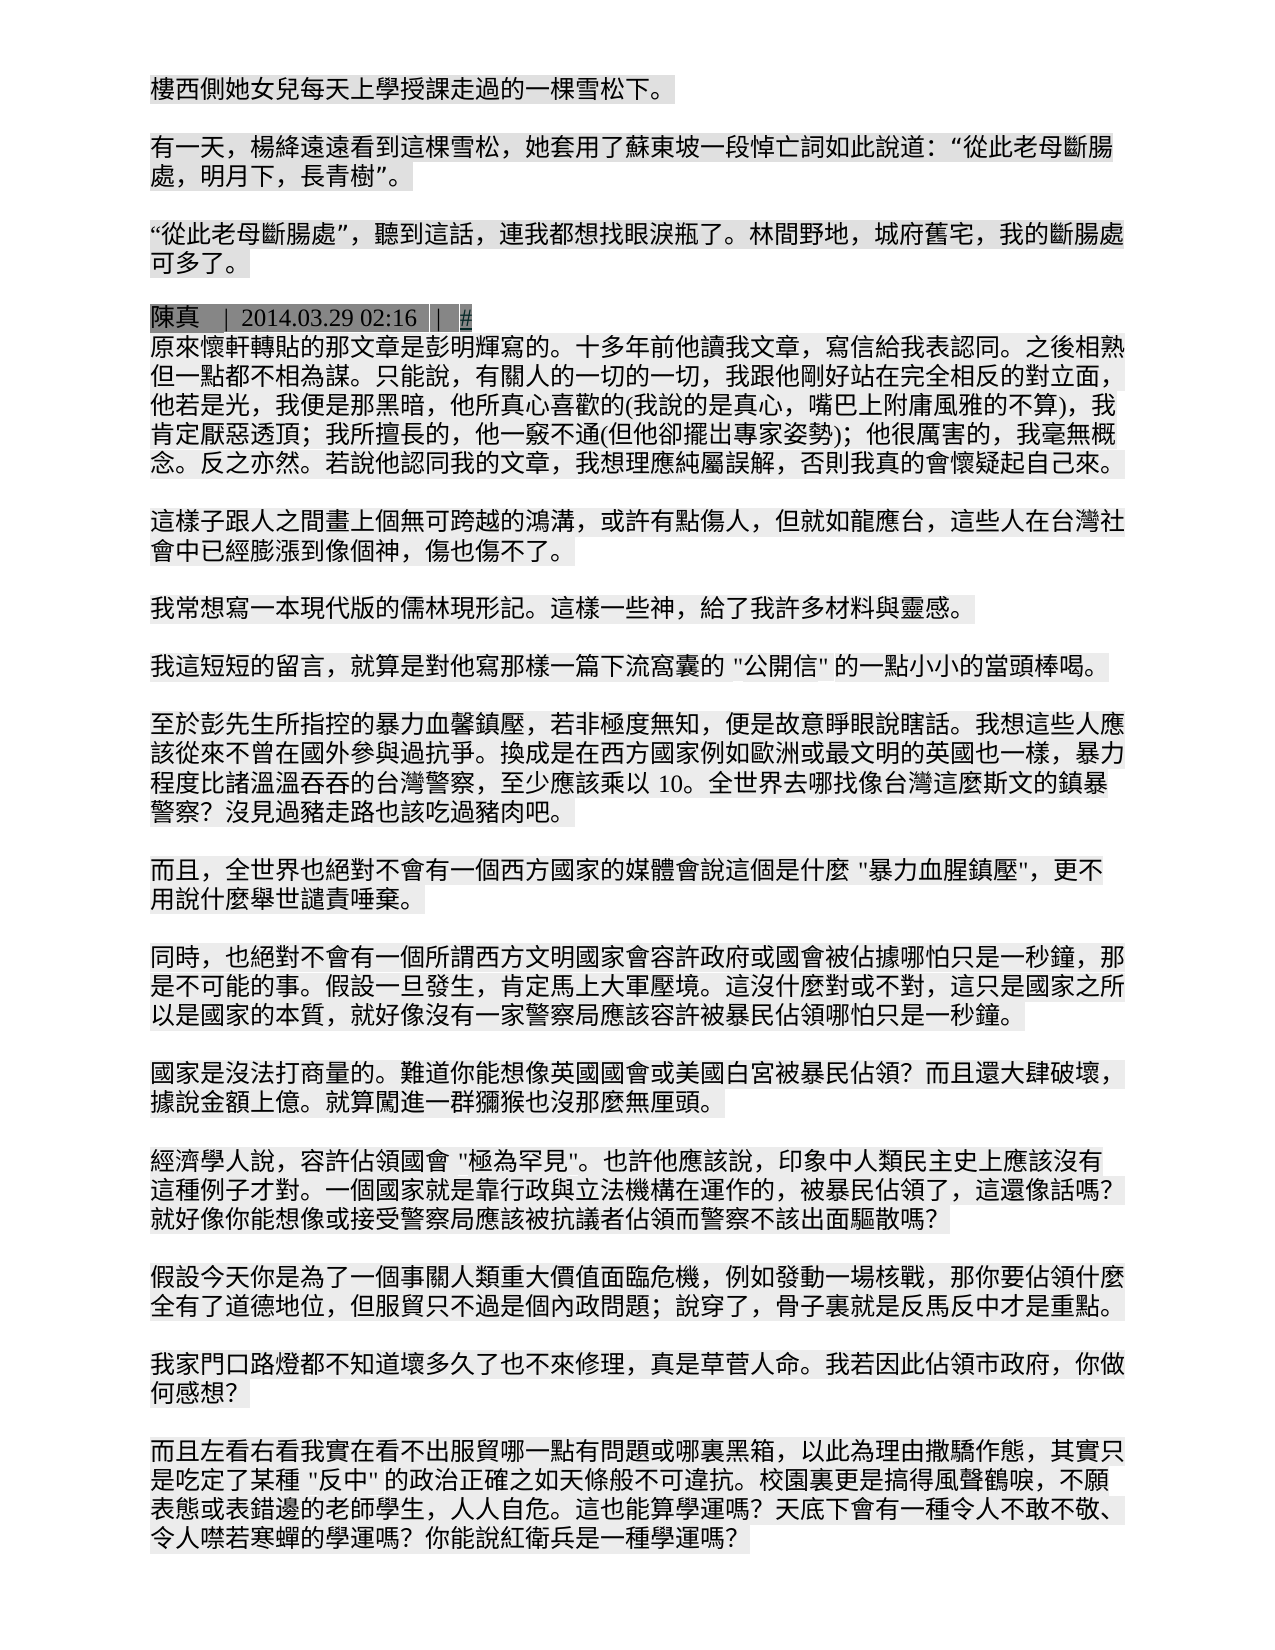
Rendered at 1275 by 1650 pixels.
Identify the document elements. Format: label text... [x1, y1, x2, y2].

text 人在外面，時間零碎，全是用手機斷斷續續寫的，想到什麼說什麼，上下沒個銜接。 比較起來，我對紅衛兵的敬意還要比綠色生物高出許多。大陸最近有個事業有成的紅衛兵，來到她高中校長的墳前懺悔，媒體普遍報導了這件事。那位校長在文革中被紅衛兵給活活弄死。 前些日子錄鳳凰時不小心看到錢鍾書與楊絳，只看了一小段，因我依然努力持續堅決抗拒接觸鳳凰的節目，只錄而不看，打算留給後人看，因為我還想剛強地活著。除了「冷暖人生」，「我的中國心」也是我的最愛之一。 錢鍾書和他太太楊絳文革中都被批鬥，戴上寫著「牛鬼蛇神」的白高帽盡情羞辱。若我沒記錯，錢鍾書和楊絳一同在牛津唸大學部，畢業後又轉往巴黎大學。就當年的政治台詞來講，估計就是中了資產階級西方帝國主義的毒。 有一回，楊絳被掐著脖子硬拖上臺戴白高帽接受人民逐條公審思想罪狀，錢鍾書當下擠出人群，不忍心在台下看。事後，楊絳非但沒有提起當時委屈，反倒說她覺得這些小孩（指紅衛兵）就像披著狼皮的羊，說他們內心是善良的。 對於仇人的這點胸襟，我倒是沒有。但是對於那些蠢血沸騰不擇手段的人，厭惡與輕蔑之餘，我對他們依然還帶著一點憐憫。同時我也能體會，就如夏目漱石所說，一個罪犯，若他能完整敘述自己過往人生整個歷程，毫無遺漏地描繪所有真實，那麼，不管他犯下的罪行如何巨大，所有罪惡將無法成立。法律刑罰自然還是要面對，但法外之罪已被洗清。 鳳凰播出楊絳的一段演講，她以一種聽起來相當愉悅的輕柔聲音對著聽眾說：「朋友們，同志們，錢鍾書年輕時曾對我說過一句心裡話。他說，『我志氣不大，但願竭畢生精力做做學問』，他當然知道自己不是有錢人家子弟，他首先先得有個職業圖生存，剩餘的精力才能用來做做學問，他的志願不大，卻也不小了。」 我聽到這話，十分感動，但也不知道自己是在感動什麼，約莫是我從那音調、措詞和往事微妙處聽出一些人生相似處。純粹好奇的人，可以看這裏，就看開頭前5分鐘。至於想不開的，不妨全集45分鐘把它看完。但我自己倒是寧可不看。 https://www.youtube.com/watch?v=qyFpVl_qcvA 大約三十年前就很喜歡錢鍾書，他寫的《圍城》反覆看了不知道多少遍，非常有趣幽默。圍城就是在黨外群眾演講場合買的。那時候的黨外，跟現在一樣，只要誰跟國民黨敵對，那他就是好人，誰跟國民黨要好，就是壞人。 那時的國民黨是反共的，所以黨外就宣傳說共產黨根本沒那麼壞，全是國民黨在唬人，人家共產黨又不是流氓黑道，怎麼可能隨便就打過來，我們根本不需要買武器，說什麼中共多可怕只是國民黨在騙選票。 如今，當共產黨逐漸變好了，開放了，改革了，文明許多了，民進唬爛黨卻反而開始努力妖魔化共產黨，妖魔化一個黨，選票還不夠，乾脆連所有中國人所有大陸同胞一起妖魔化。 同理，過去那些曾被國民黨查禁的大陸作家例如沈從文、魯迅、錢鍾書等等，自然也全部變成黨外群眾場合大家爭相搶購的精神糧食，甚至馬克思的所有著作也一度成為反國民黨的進步學生們的思想聖經。因為馬克思是共產主義，而國民黨是反共的，所以馬克思當然就是值得推廣讚揚的好東西。還好，感謝主，國民黨不曾與大便敵對，要不然民進黨得歌頌吃屎拜乾屎橛的絕對價值了。 大約1988年的某一天，有個似乎從來不怎麼讀書、支持黨外的學生跑來問我，要去哪買馬克思全集？我很納悶，我說你平常連一篇三百字短文都嫌長，從不讀書，怎麼會想讀馬克思那種大部頭？他說，現在只要是反國民黨的學生，特別是北部的學生，大家都一窩蜂在讀馬克思，他不想落人後，有個學妹還考他馬克思呢，所以也想找來看看。我聽了只能無言，告訴他說，我也沒讀過馬克思，我不會為了反對哪個黨去讀書，讀書純粹是我自己的事。 以前支持黨外或反對黨的學生，為數極少，屈指可數，跟現在的綠衛兵有一點非常大的不同就是讀書。以前的學生傻歸傻，他可是很樂意思考辯駁，對智慧與真理存有一點嚮往之心的；但綠衛兵別說什麼真理與智慧，他連最基本的事實都無絲毫尊重，動輒信口開河，滿口謊言瞎掰造謠虛構渲染誇大，只要能打擊傷害敵人就行；彷彿世上根本沒有是非這回事，只有利害、顏色與黨派；彷彿嘴巴才是生命的主要器官，而brain and mind大腦和心靈只是生物演化的一顆贅瘤。 話說楊絳在錢鍾書和女兒一前一後相繼去世後，難以承受生命的重量。這時候，她應已八十多歲，卻選擇做一件她說她「力所不能及的事」，就是學習古希臘文，為的是翻譯柏拉圖的《斐多》。之所以想翻譯這本書是因為，書中對話就跟她們一家三口平日對話一般，有著一種親近性、相似性，對於真理的認識與追求那種態度，頗能引起一家人的共鳴。 楊絳希望，藉著翻譯此書，抵抗失去至親之苦。她說她「試圖做一件力所不能及的事，投入全部心神而忘掉自己」，在那漫長的譯書過程中，她感覺先生、女兒彷彿都還活在她身邊，不曾離去。 《斐多》雖屬入門，卻也是蘇格拉底的思想最能打動我心的一本書。斐多（Phaedo）是蘇格拉底的一名學生，與其它學生前來觀看蘇格拉底的死刑，記錄蘇格拉底欣然喝下毒藥受死前的生命最後一段時光所講的一些話，主要是有關靈魂、生死以及人類的共同價值。我常想，如果沒有斐多篇，蘇格拉底頂多就也只是個擅長使用隱喻、聰明絕頂的哲學家。 更早之前，楊絳因為喜歡《唐吉訶德》，決定翻譯。為忠於原著，47歲開始學西班牙語。花了20年時間才譯完，1978年出版。這書至今在文壇上被公認為最好的唐吉訶德中譯本。我看到鳳凰上播出當年此書在大陸上市時書局萬頭鑽動、人潮洶湧、天天排著長長隊伍搶購的錄影盛況，感到很意外。這年頭還有多少人會搶購這樣的書？ 也許氣味這種東西，註定了一個人一生將大約會喜歡哪樣一些東西、討厭哪樣一些人與事。小學時，能讓我愛不釋手、有空就一遍又一遍反覆讀、讀到滾瓜爛熟、讀到把整本線裝書弄得一頁一頁脫落、讀到能倒著背的就僅有唐吉訶德、西遊記，以及一本伽俐略傳的漫畫。幾年前，終於來到唐吉訶德的家鄉，在博物館裏看到一張明信片圖案，驚為天人，打算買下，結果店員說這明信片已賣完，讓我引為終生遺憾。 1978年，西班牙國王訪中，鄧小平便將楊絳的中譯本做為國禮贈送。幾年後，西班牙國王頒給楊絳一枚大十字勳章，表揚她對西班牙文學的貢獻。事實上，楊絳翻譯這書讓她在文革期間吃盡苦頭。 錢、楊女兒錢瑗也留英，後來在北師大外語系任教。錢瑗三十多歲因肺癌過世，留下不留骨灰不辦儀式、但願生者無想無念的遺願。楊絳決定依願辦理，迅即交付火化，甚至錢楊兩人都沒參加女兒的遺體告別式。但北師大師生不捨，依然保留了骨灰，埋在北師大文史樓西側她女兒每天上學授課走過的一棵雪松下。 有一天，楊絳遠遠看到這棵雪松，她套用了蘇東坡一段悼亡詞如此說道：“從此老母斷腸處，明月下，長青樹”。 “從此老母斷腸處”，聽到這話，連我都想找眼淚瓶了。林間野地，城府舊宅，我的斷腸處可多了。 [150, 75, 1125, 278]
text 原來懷軒轉貼的那文章是彭明輝寫的。十多年前他讀我文章，寫信給我表認同。之後相熟但一點都不相為謀。只能說，有關人的一切的一切，我跟他剛好站在完全相反的對立面，他若是光，我便是那黑暗，他所真心喜歡的(我說的是真心，嘴巴上附庸風雅的不算)，我肯定厭惡透頂；我所擅長的，他一竅不通(但他卻擺岀專家姿勢)；他很厲害的，我毫無概念。反之亦然。若說他認同我的文章，我想理應純屬誤解，否則我真的會懷疑起自己來。 這樣子跟人之間畫上個無可跨越的鴻溝，或許有點傷人，但就如龍應台，這些人在台灣社會中已經膨漲到像個神，傷也傷不了。 我常想寫一本現代版的儒林現形記。這樣一些神，給了我許多材料與靈感。 我這短短的留言，就算是對他寫那樣一篇下流窩囊的 "公開信" 的一點小小的當頭棒喝。 至於彭先生所指控的暴力血馨鎮壓，若非極度無知，便是故意睜眼說瞎話。我想這些人應該從來不曾在國外參與過抗爭。換成是在西方國家例如歐洲或最文明的英國也一樣，暴力程度比諸溫溫吞吞的台灣警察，至少應該乘以 10。全世界去哪找像台灣這麼斯文的鎮暴警察？沒見過豬走路也該吃過豬肉吧。 而且，全世界也絕對不會有一個西方國家的媒體會說這個是什麼 "暴力血腥鎮壓"，更不用說什麼舉世譴責唾棄。 同時，也絕對不會有一個所謂西方文明國家會容許政府或國會被佔據哪怕只是一秒鐘，那是不可能的事。假設一旦發生，肯定馬上大軍壓境。這沒什麼對或不對，這只是國家之所以是國家的本質，就好像沒有一家警察局應該容許被暴民佔領哪怕只是一秒鐘。 國家是沒法打商量的。難道你能想像英國國會或美國白宮被暴民佔領？而且還大肆破壞，據說金額上億。就算闖進一群獼猴也沒那麼無厘頭。 經濟學人說，容許佔領國會 "極為罕見"。也許他應該說，印象中人類民主史上應該沒有這種例子才對。一個國家就是靠行政與立法機構在運作的，被暴民佔領了，這還像話嗎？就好像你能想像或接受警察局應該被抗議者佔領而警察不該出面驅散嗎？ 假設今天你是為了一個事關人類重大價值面臨危機，例如發動一場核戰，那你要佔領什麼全有了道德地位，但服貿只不過是個內政問題；說穿了，骨子裏就是反馬反中才是重點。 我家門口路燈都不知道壞多久了也不來修理，真是草菅人命。我若因此佔領市政府，你做何感想？ 而且左看右看我實在看不出服貿哪一點有問題或哪裏黑箱，以此為理由撒驕作態，其實只是吃定了某種 "反中" 的政治正確之如天條般不可違抗。校園裏更是搞得風聲鶴唳，不願表態或表錯邊的老師學生，人人自危。這也能算學運嗎？天底下會有一種令人不敢不敬、令人噤若寒蟬的學運嗎？你能說紅衛兵是一種學運嗎？ [150, 333, 1125, 1554]
text 陳真 | 2014.03.29 02:16 | # [150, 303, 1125, 333]
